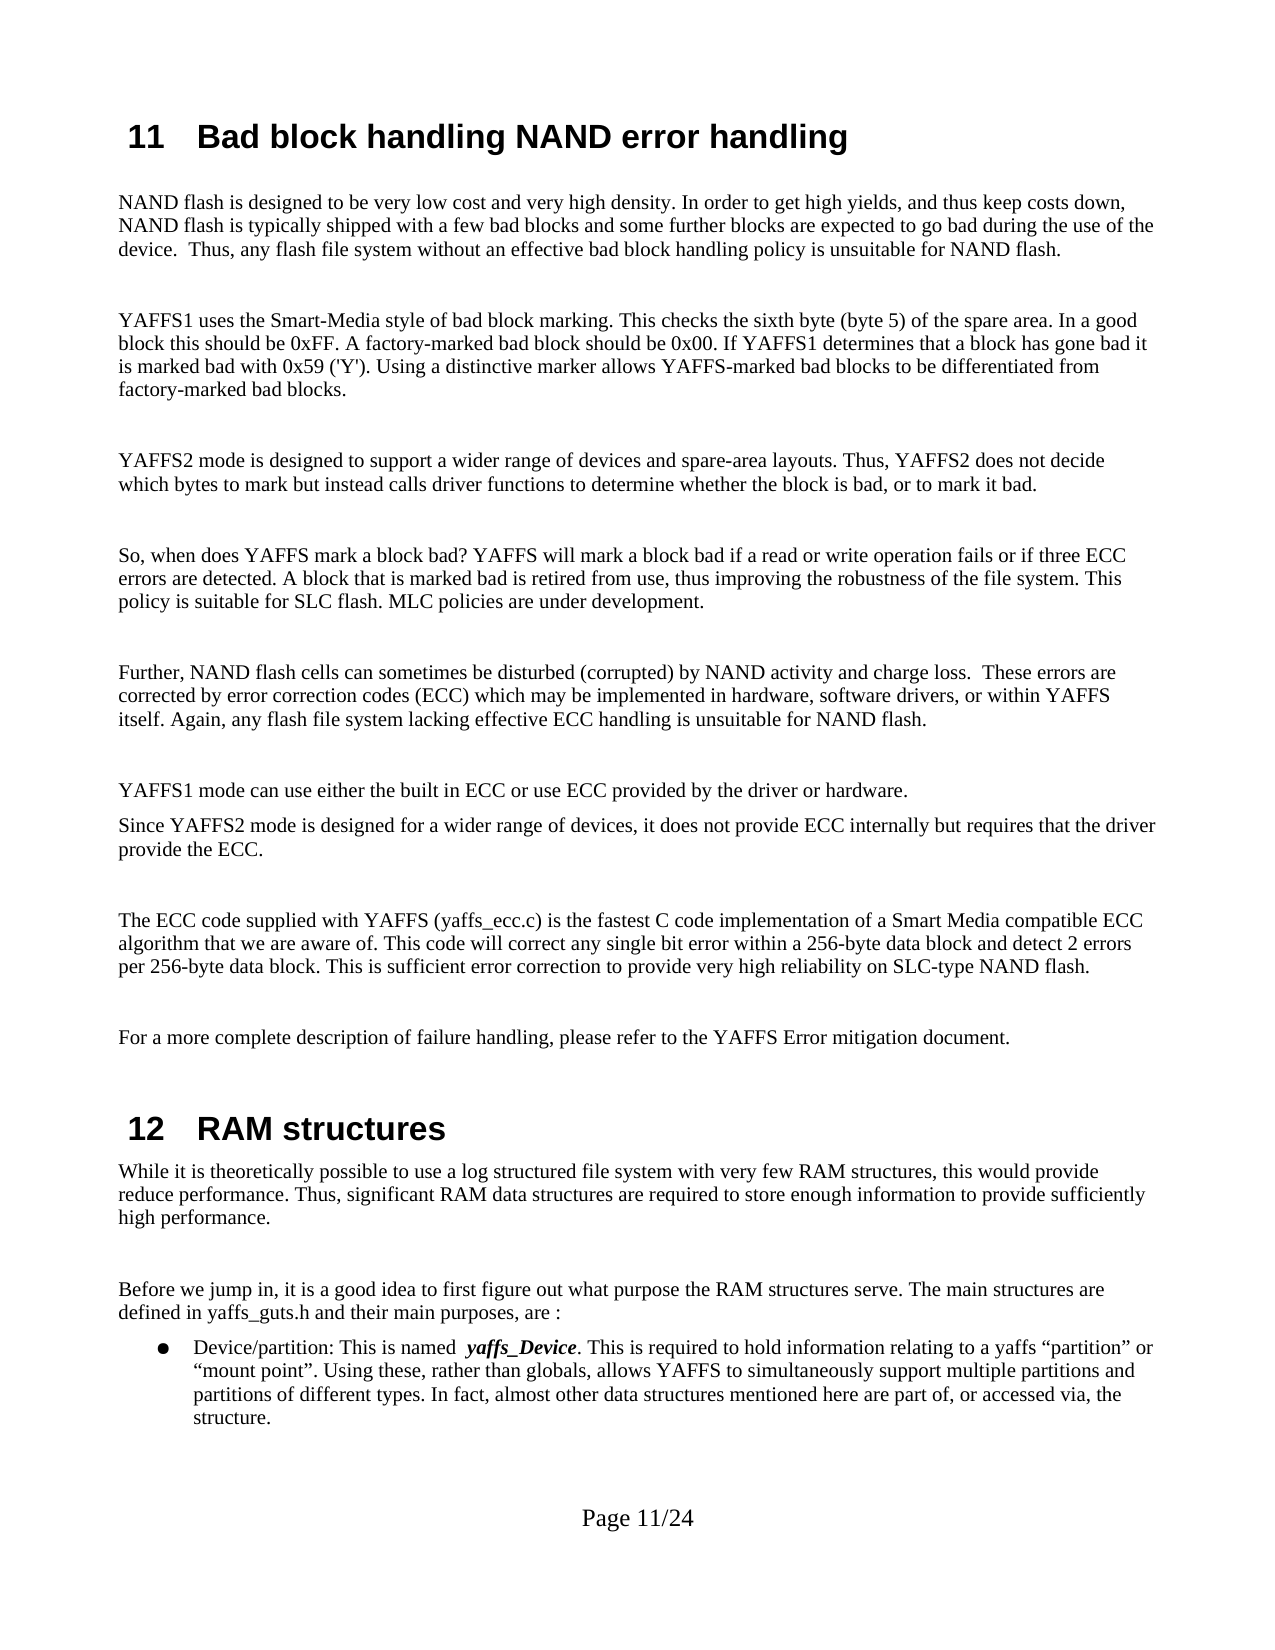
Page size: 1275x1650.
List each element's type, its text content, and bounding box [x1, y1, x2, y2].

text YAFFS2 mode is designed to support a wider range of devices and spare-area layouts. Thus, YAFFS2 does not decide which bytes to mark but instead calls driver functions to determine whether the block is bad, or to mark it bad. [118, 449, 1157, 496]
text YAFFS1 uses the Smart-Media style of bad block marking. This checks the sixth byte (byte 5) of the spare area. In a good block this should be 0xFF. A factory-marked bad block should be 0x00. If YAFFS1 determines that a block has gone bad it is marked bad with 0x59 ('Y'). Using a distinctive marker allows YAFFS-marked bad blocks to be differentiated from factory-marked bad blocks. [118, 309, 1157, 401]
text So, when does YAFFS mark a block bad? YAFFS will mark a block bad if a read or write operation fails or if three ECC errors are detected. A block that is marked bad is retired from use, thus improving the robustness of the file system. This policy is suitable for SLC flash. MLC policies are under development. [118, 544, 1157, 613]
subtitle Bad block handling NAND error handling [118, 118, 1157, 156]
text Further, NAND flash cells can sometimes be disturbed (corrupted) by NAND activity and charge loss. These errors are corrected by error correction codes (ECC) which may be implemented in hardware, software drivers, or within YAFFS itself. Again, any flash file system lacking effective ECC handling is unsuitable for NAND flash. [118, 661, 1157, 731]
text NAND flash is designed to be very low cost and very high density. In order to get high yields, and thus keep costs down, NAND flash is typically shipped with a few bad blocks and some further blocks are expected to go bad during the use of the device. Thus, any flash file system without an effective bad block handling policy is unsuitable for NAND flash. [118, 191, 1157, 261]
text For a more complete description of failure handling, please refer to the YAFFS Error mitigation document. [118, 1026, 1157, 1049]
text Before we jump in, it is a good idea to first figure out what purpose the RAM structures serve. The main structures are defined in yaffs_guts.h and their main purposes, are : [118, 1277, 1157, 1324]
subtitle RAM structures [118, 1110, 1157, 1147]
text YAFFS1 mode can use either the built in ECC or use ECC provided by the driver or hardware. [118, 779, 1157, 802]
list Device/partition: This is named yaffs_Device. This is required to hold information relating to a yaffs “partition” or “mount point”. Using these, rather than globals, allows YAFFS to simultaneously support multiple partitions and partitions of different types. In fact, almost other data structures mentioned here are part of, or accessed via, the structure. [156, 1336, 1157, 1429]
text Since YAFFS2 mode is designed for a wider range of devices, it does not provide ECC internally but requires that the driver provide the ECC. [118, 814, 1157, 861]
text The ECC code supplied with YAFFS (yaffs_ecc.c) is the fastest C code implementation of a Smart Media compatible ECC algorithm that we are aware of. This code will correct any single bit error within a 256-byte data block and detect 2 errors per 256-byte data block. This is sufficient error correction to provide very high reliability on SLC-type NAND flash. [118, 909, 1157, 978]
text While it is theoretically possible to use a log structured file system with very few RAM structures, this would provide reduce performance. Thus, significant RAM data structures are required to store enough information to provide sufficiently high performance. [118, 1160, 1157, 1229]
